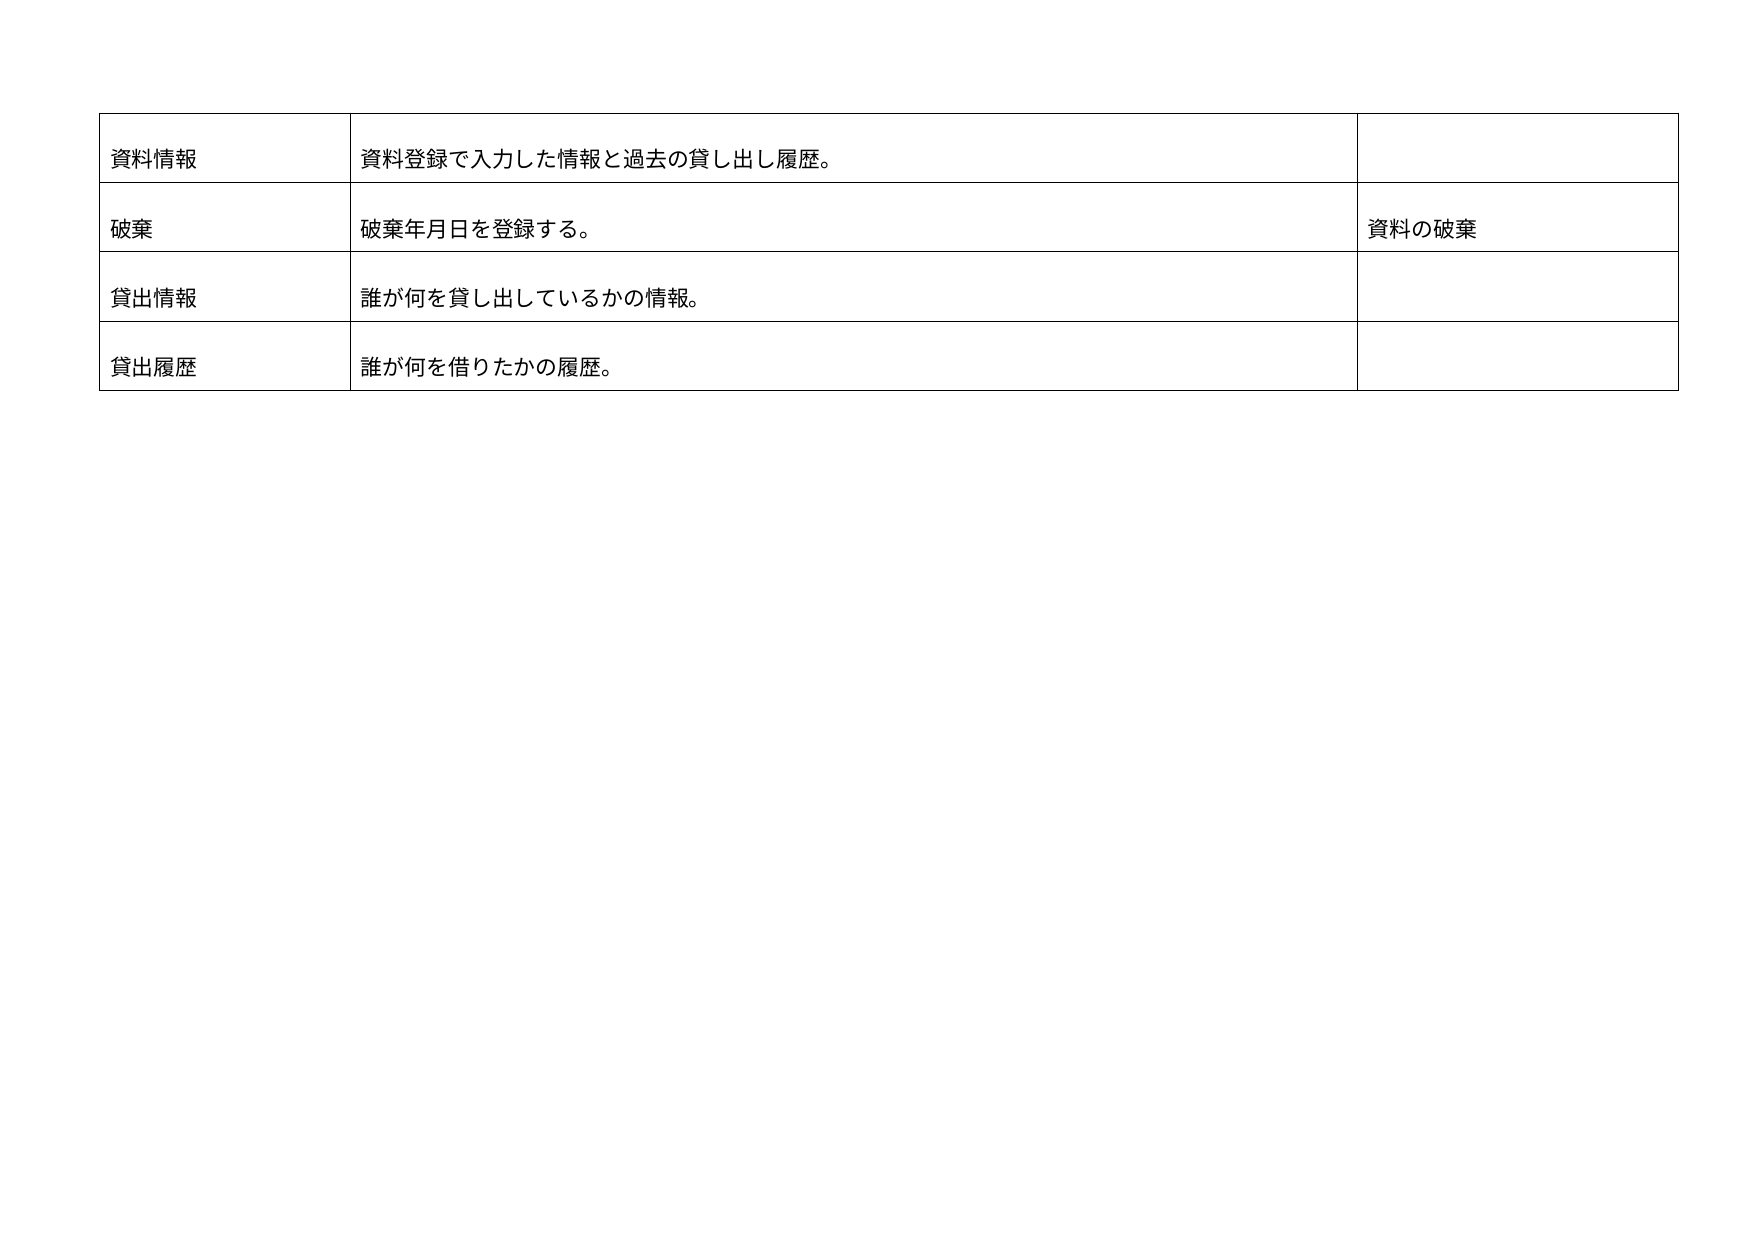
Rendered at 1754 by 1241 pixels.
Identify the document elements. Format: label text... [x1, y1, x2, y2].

table_cell 誰が何を借りたかの履歴。 [351, 322, 1357, 390]
table_cell [1358, 322, 1678, 390]
table_cell [1358, 114, 1678, 182]
table_cell 破棄 [100, 183, 350, 251]
table_cell 破棄年月日を登録する。 [351, 183, 1357, 251]
table_cell [1358, 252, 1678, 321]
table_cell 貸出情報 [100, 252, 350, 321]
table_cell 貸出履歴 [100, 322, 350, 390]
table_cell 資料情報 [100, 114, 350, 182]
table_cell 誰が何を貸し出しているかの情報。 [351, 252, 1357, 321]
table_cell 資料の破棄 [1358, 183, 1678, 251]
table_cell 資料登録で入力した情報と過去の貸し出し履歴。 [351, 114, 1357, 182]
